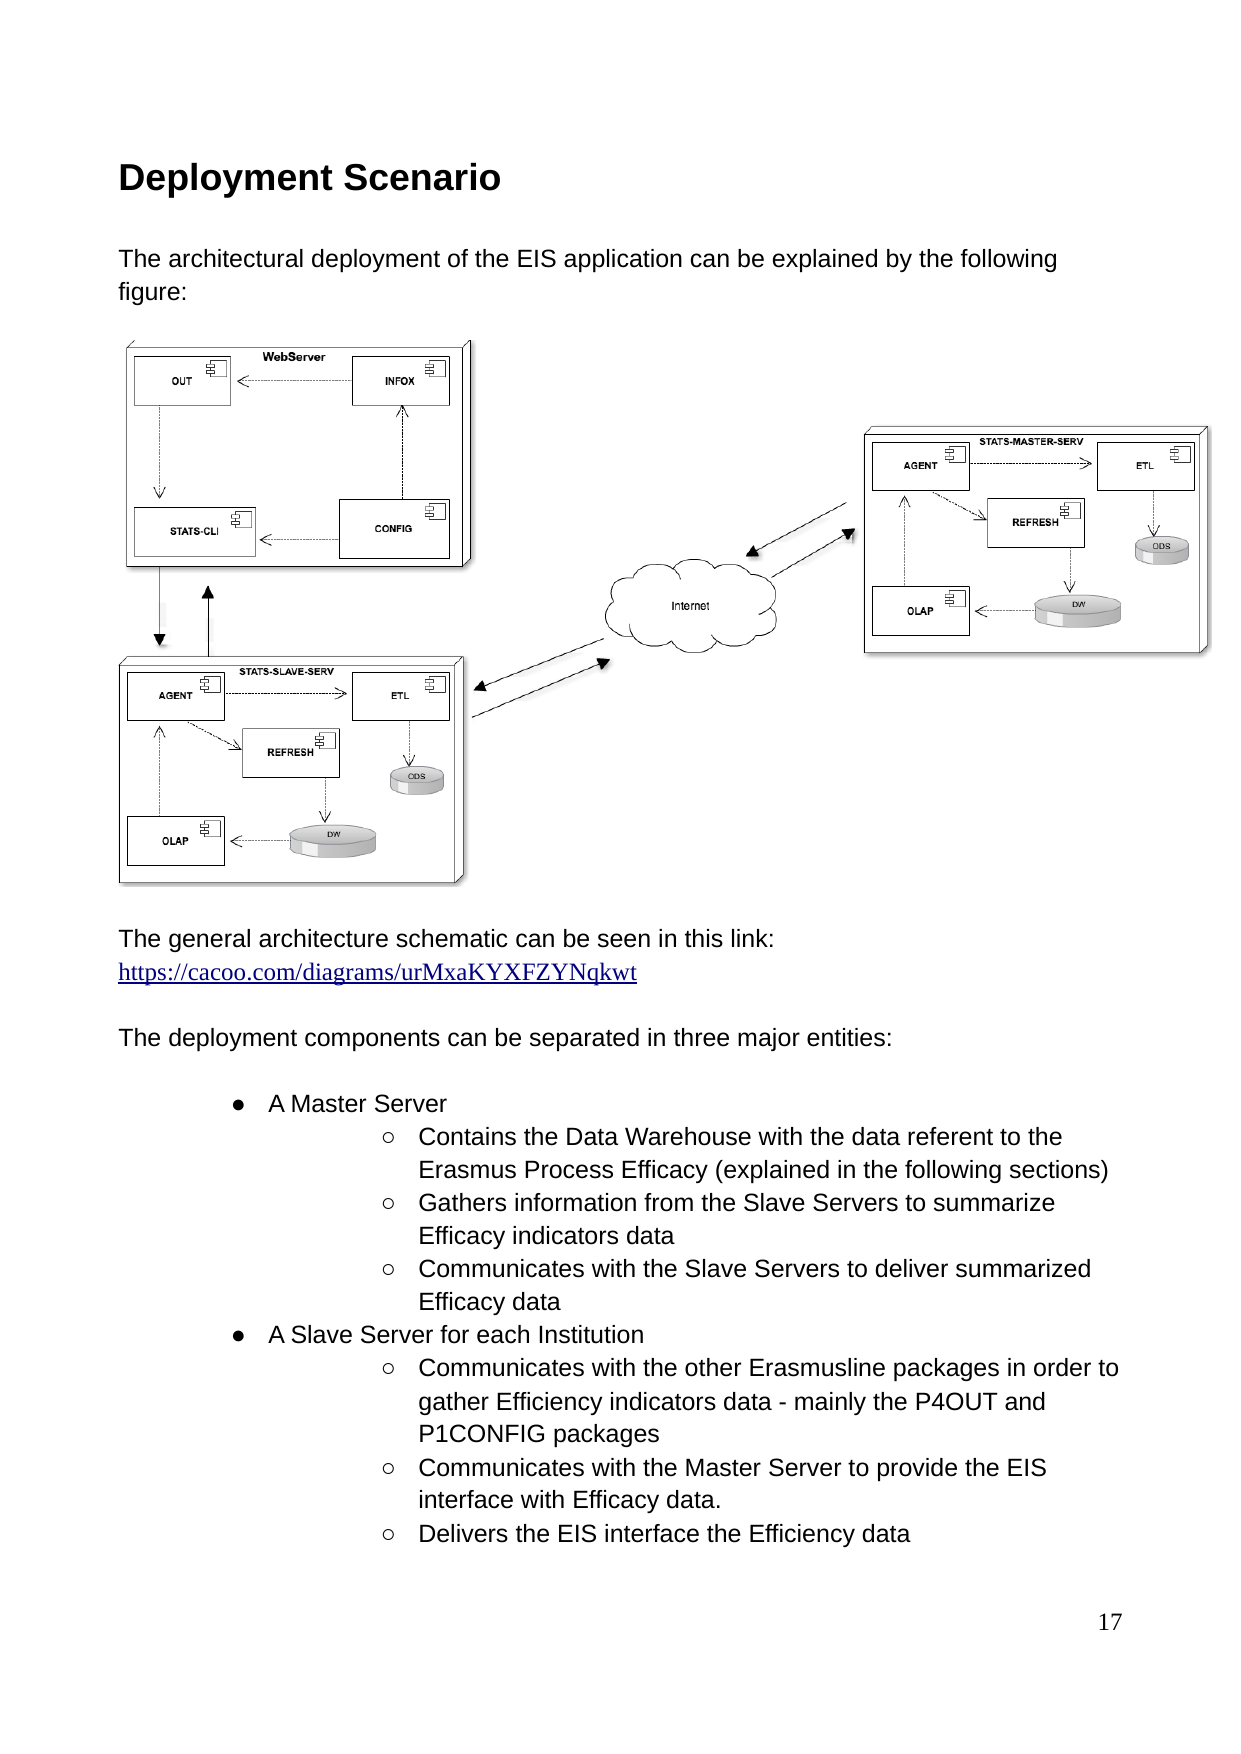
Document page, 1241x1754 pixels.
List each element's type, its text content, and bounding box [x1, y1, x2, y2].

list Delivers the EIS interface the Efficiency data [381, 1518, 1122, 1547]
subtitle Deployment Scenario [118, 156, 1122, 199]
list A Master Server [231, 1089, 1122, 1118]
list Communicates with the Slave Servers to deliver summarized Efficacy data [381, 1254, 1122, 1316]
text The general architecture schematic can be seen in this link: [118, 924, 1122, 953]
list Gathers information from the Slave Servers to summarize Efficacy indicators data [381, 1188, 1122, 1250]
text The architectural deployment of the EIS application can be explained by the following figure: [118, 244, 1122, 306]
text The deployment components can be separated in three major entities: [118, 1023, 1122, 1052]
list Communicates with the other Erasmusline packages in order to gather Efficiency indicators data - mainly the P4OUT and P1CONFIG packages [381, 1353, 1122, 1448]
list Communicates with the Master Server to provide the EIS interface with Efficacy data. [381, 1452, 1122, 1514]
picture [118, 340, 1212, 887]
list A Slave Server for each Institution [231, 1320, 1122, 1349]
text https://cacoo.com/diagrams/urMxaKYXFZYNqkwt [118, 957, 1122, 986]
list Contains the Data Warehouse with the data referent to the Erasmus Process Efficacy (explained in the following sections) [381, 1122, 1122, 1184]
